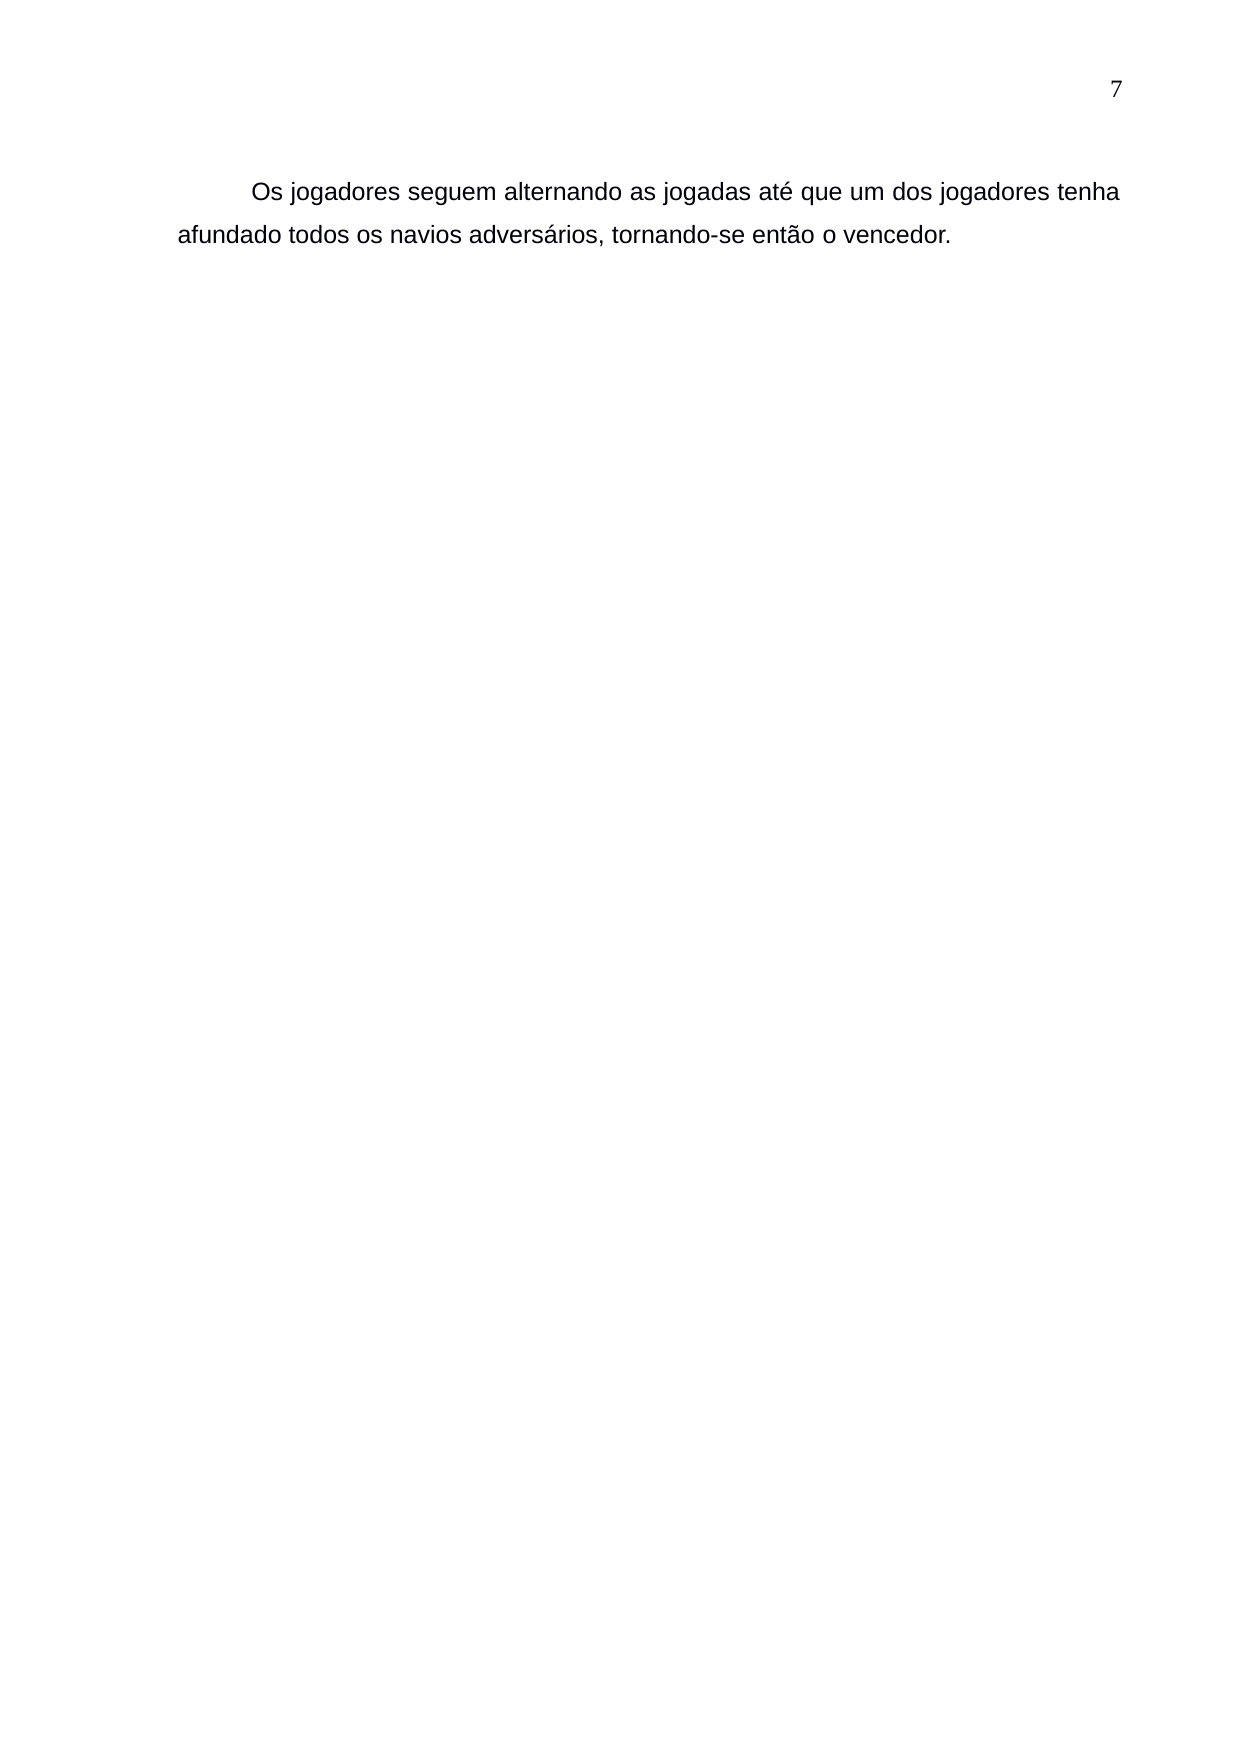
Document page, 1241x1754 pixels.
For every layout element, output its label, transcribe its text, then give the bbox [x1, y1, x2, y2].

text Os jogadores seguem alternando as jogadas até que um dos jogadores tenha afundado todos os navios adversários, tornando-se então o vencedor. [177, 177, 1122, 249]
